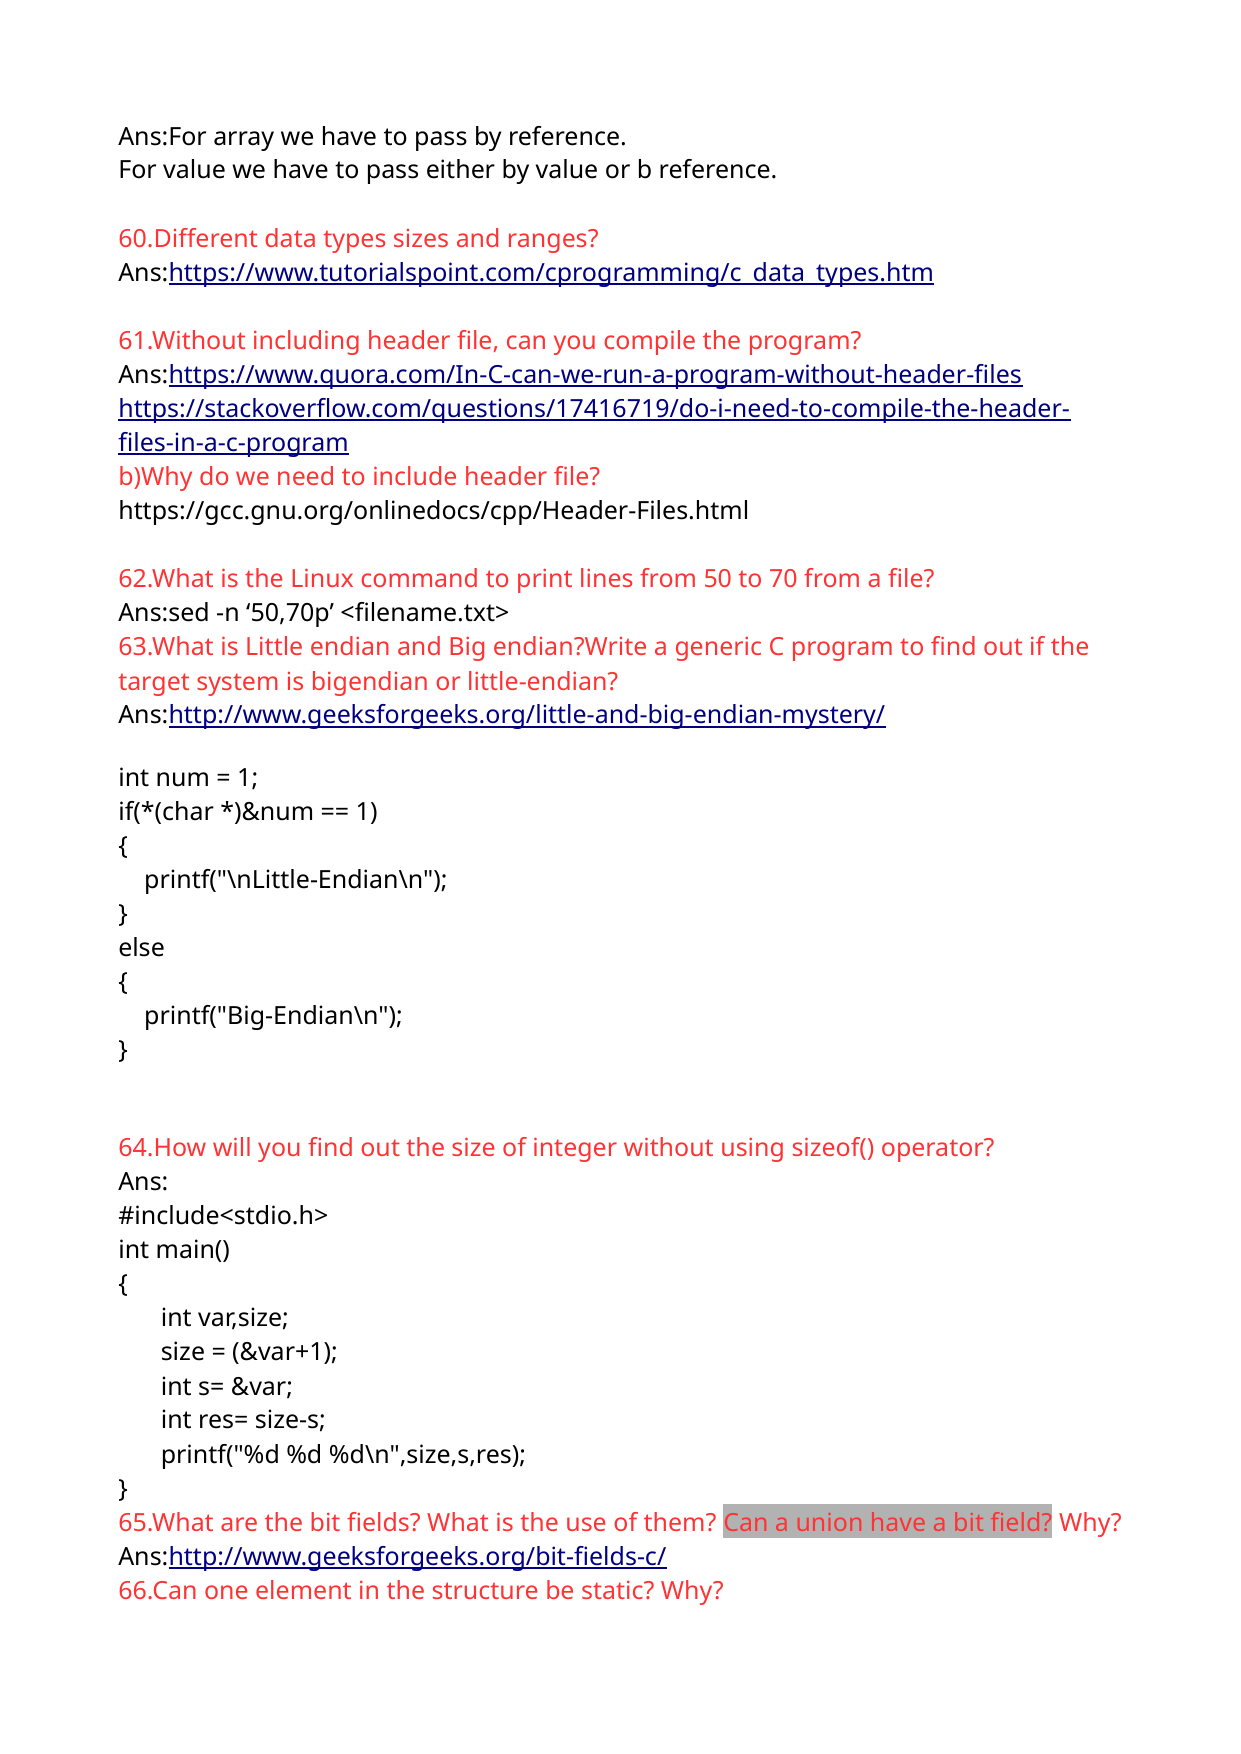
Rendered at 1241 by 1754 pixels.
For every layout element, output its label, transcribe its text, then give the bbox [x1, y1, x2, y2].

text int res= size-s; [118, 1402, 1122, 1436]
text 65.What are the bit fields? What is the use of them? Can a union have a bit field? Why? [118, 1504, 1122, 1538]
text { [118, 1266, 1122, 1300]
text } [118, 896, 1122, 930]
text Ans:http://www.geeksforgeeks.org/little-and-big-endian-mystery/ [118, 697, 1122, 731]
text 60.Different data types sizes and ranges? [118, 220, 1122, 254]
text #include<stdio.h> [118, 1198, 1122, 1232]
text int num = 1; [118, 759, 1122, 794]
text https://stackoverflow.com/questions/17416719/do-i-need-to-compile-the-header-files-in-a-c-program [118, 391, 1122, 459]
text 62.What is the Linux command to print lines from 50 to 70 from a file? [118, 561, 1122, 595]
text Ans:https://www.quora.com/In-C-can-we-run-a-program-without-header-files [118, 357, 1122, 391]
text Ans:sed -n ‘50,70p’ <filename.txt> [118, 595, 1122, 629]
text 63.What is Little endian and Big endian?Write a generic C program to find out if the target system is bigendian or little-endian? [118, 629, 1122, 697]
text int main() [118, 1232, 1122, 1266]
text 61.Without including header file, can you compile the program? [118, 322, 1122, 357]
text if(*(char *)&num == 1) [118, 794, 1122, 828]
text For value we have to pass either by value or b reference. [118, 152, 1122, 186]
text printf("Big-Endian\n"); [118, 998, 1122, 1032]
text int var,size; [118, 1300, 1122, 1334]
text 64.How will you find out the size of integer without using sizeof() operator? [118, 1130, 1122, 1164]
text } [118, 1032, 1122, 1066]
text Ans:For array we have to pass by reference. [118, 118, 1122, 152]
text printf("%d %d %d\n",size,s,res); [118, 1436, 1122, 1470]
text else [118, 930, 1122, 964]
text b)Why do we need to include header file? [118, 459, 1122, 493]
text int s= &var; [118, 1368, 1122, 1402]
text Ans: [118, 1164, 1122, 1198]
text { [118, 828, 1122, 862]
text https://gcc.gnu.org/onlinedocs/cpp/Header-Files.html [118, 493, 1122, 527]
text } [118, 1470, 1122, 1504]
text printf("\nLittle-Endian\n"); [118, 862, 1122, 896]
text Ans:http://www.geeksforgeeks.org/bit-fields-c/ [118, 1538, 1122, 1572]
text 66.Can one element in the structure be static? Why? [118, 1572, 1122, 1607]
text { [118, 964, 1122, 998]
text Ans:https://www.tutorialspoint.com/cprogramming/c_data_types.htm [118, 254, 1122, 288]
text size = (&var+1); [118, 1334, 1122, 1368]
